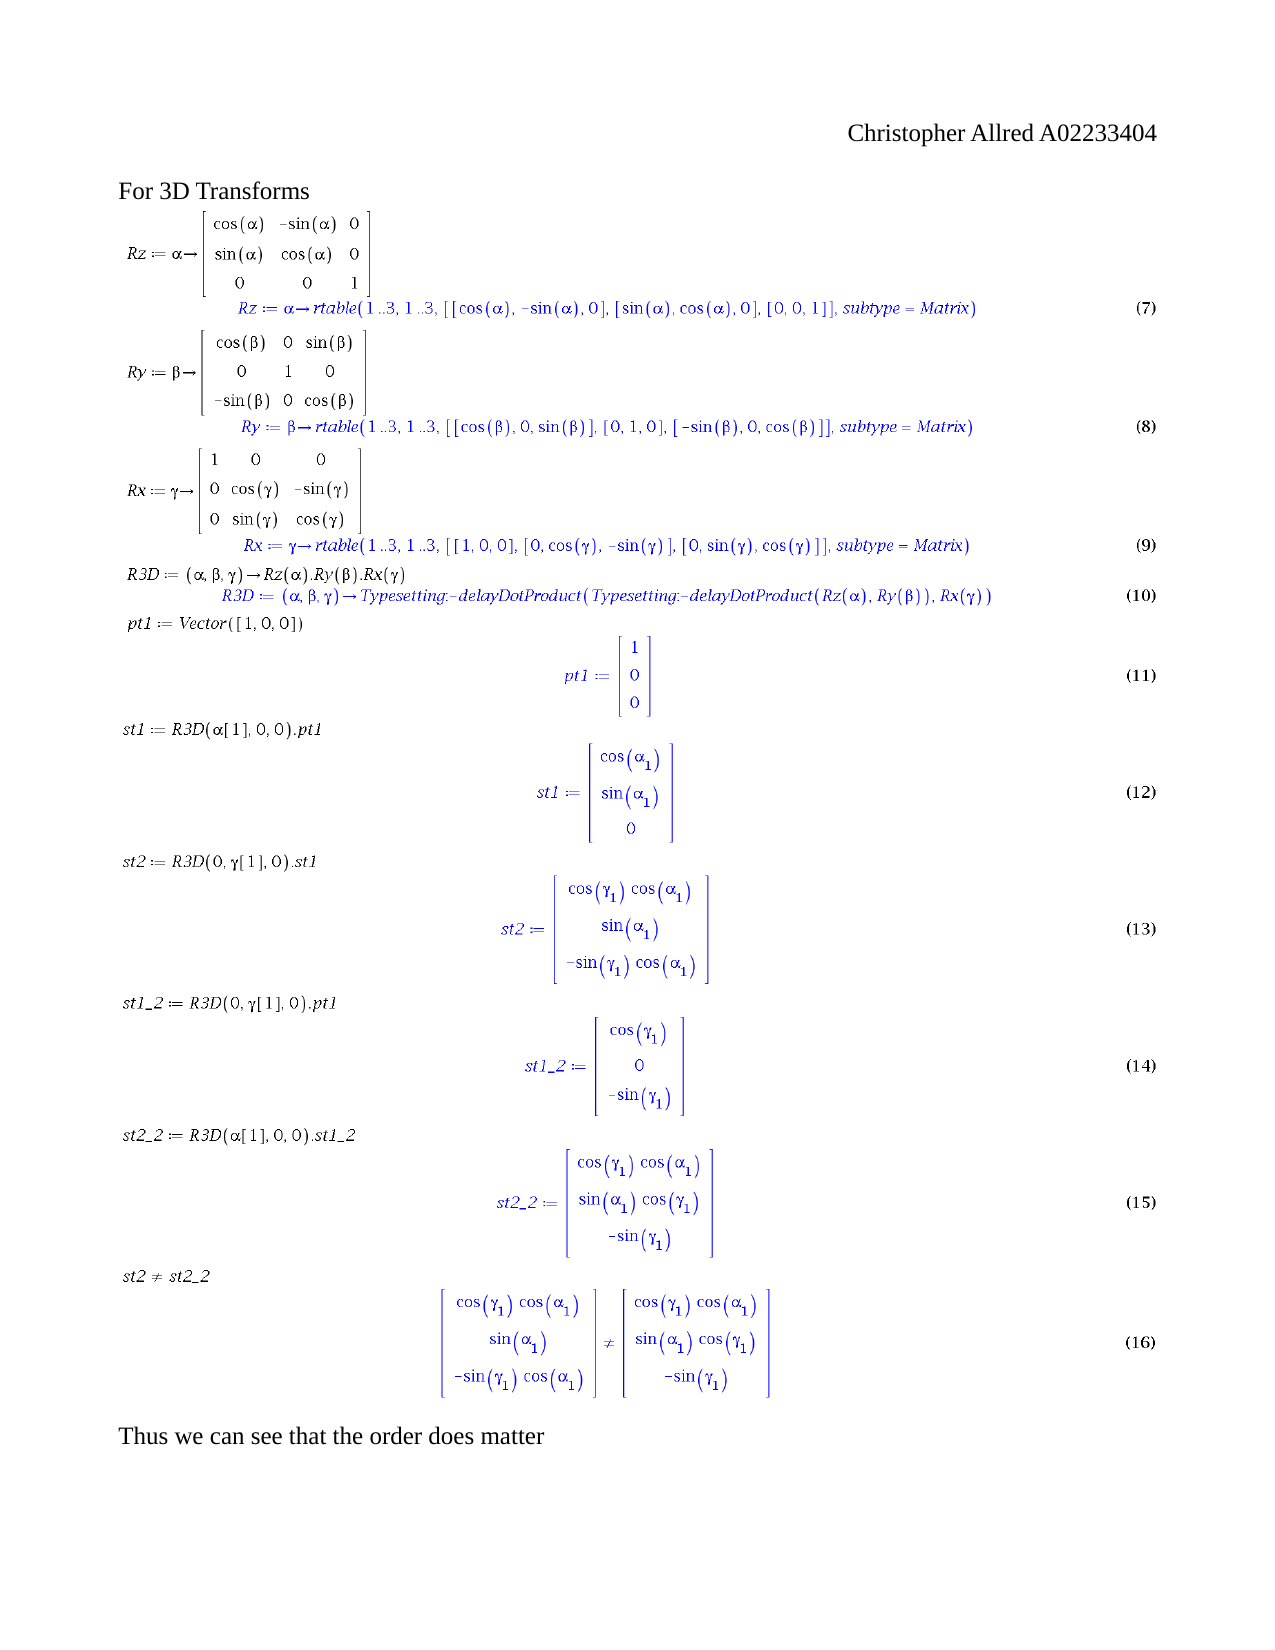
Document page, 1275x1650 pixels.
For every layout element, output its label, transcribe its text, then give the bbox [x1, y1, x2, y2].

picture [118, 205, 1157, 1422]
text Thus we can see that the order does matter [118, 1422, 1157, 1450]
text For 3D Transforms [118, 176, 1157, 205]
